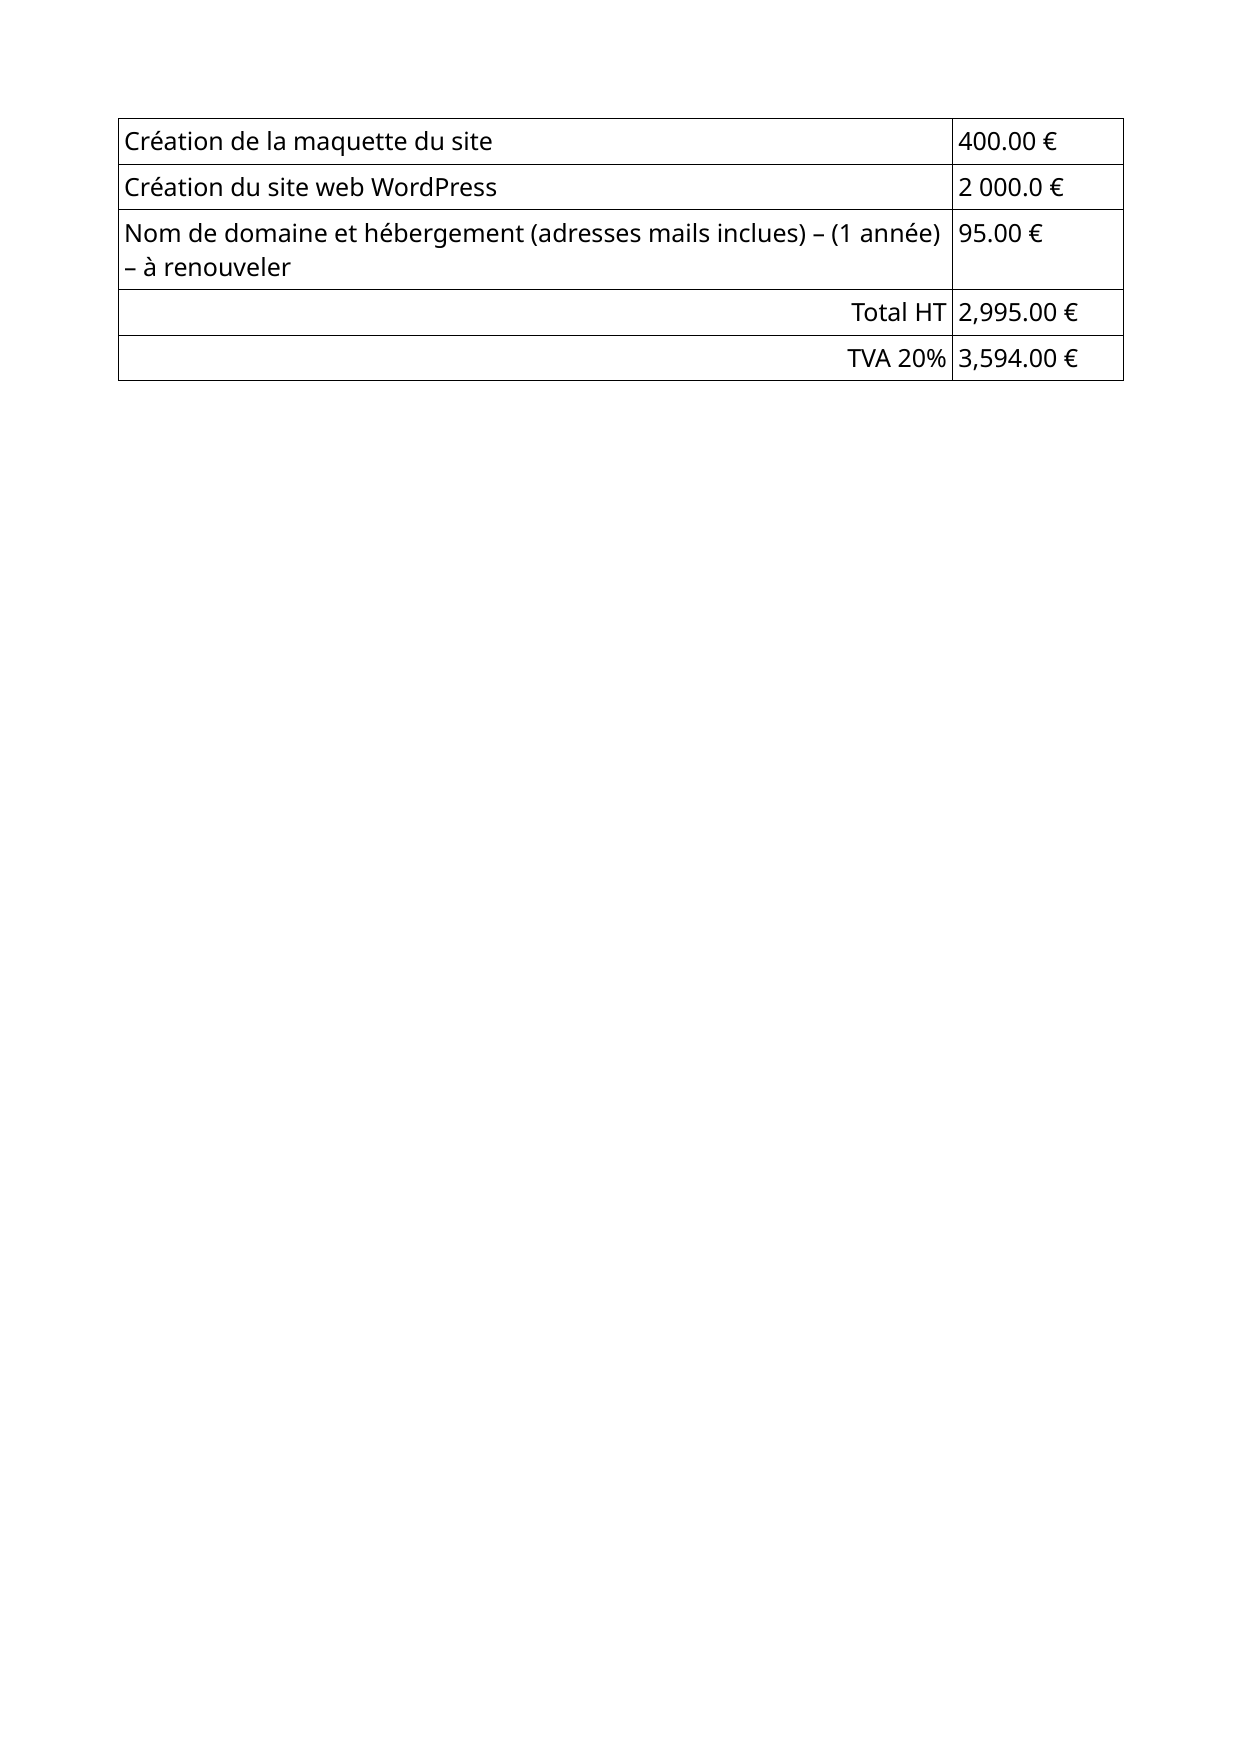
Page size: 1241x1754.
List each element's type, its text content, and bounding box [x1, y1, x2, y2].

table_cell 2 000.0 € [953, 165, 1123, 209]
table_cell TVA 20% [119, 336, 952, 380]
table_cell 95,00 € [953, 210, 1123, 289]
table_cell 3 594,00 € [953, 336, 1123, 380]
table_cell Total HT [119, 290, 952, 335]
table_cell 400.00 € [953, 119, 1123, 164]
table_cell Nom de domaine et hébergement (adresses mails inclues) – (1 année) – à renouveler [119, 210, 952, 289]
table_cell Création du site web WordPress [119, 165, 952, 209]
table_cell Création de la maquette du site [119, 119, 952, 164]
table_cell 2 995,00 € [953, 290, 1123, 335]
